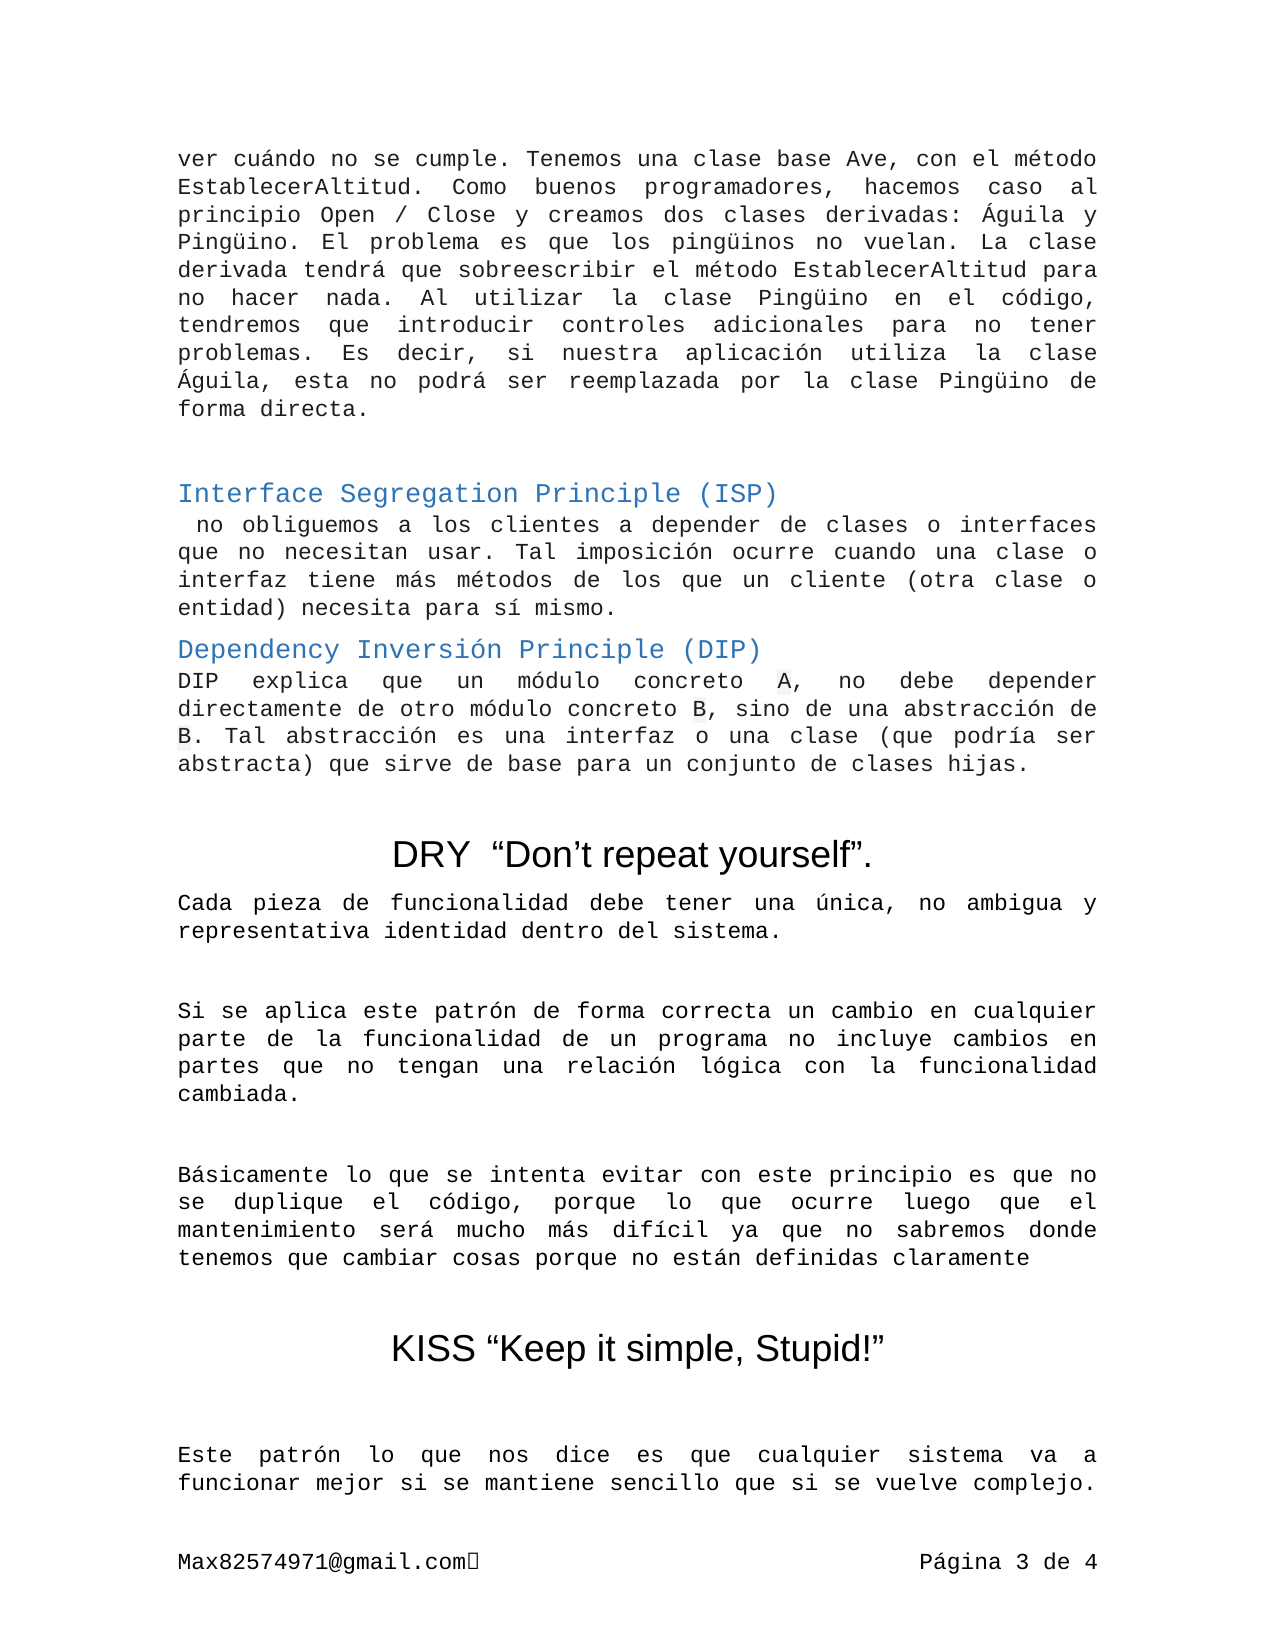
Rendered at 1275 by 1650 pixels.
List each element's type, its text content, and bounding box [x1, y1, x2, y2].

subtitle Interface Segregation Principle (ISP) [177, 480, 1098, 511]
text Este patrón lo que nos dice es que cualquier sistema va a funcionar mejor si se mantiene sencillo que si se vuelve complejo. [177, 1443, 1098, 1497]
text DIP explica que un módulo concreto A, no debe depender directamente de otro módulo concreto B, sino de una abstracción de B. Tal abstracción es una interfaz o una clase (que podría ser abstracta) que sirve de base para un conjunto de clases hijas. [177, 669, 1098, 778]
text Si se aplica este patrón de forma correcta un cambio en cualquier parte de la funcionalidad de un programa no incluye cambios en partes que no tengan una relación lógica con la funcionalidad cambiada. [177, 999, 1098, 1108]
text ver cuándo no se cumple. Tenemos una clase base Ave, con el método EstablecerAltitud. Como buenos programadores, hacemos caso al principio Open / Close y creamos dos clases derivadas: Águila y Pingüino. El problema es que los pingüinos no vuelan. La clase derivada tendrá que sobreescribir el método EstablecerAltitud para no hacer nada. Al utilizar la clase Pingüino en el código, tendremos que introducir controles adicionales para no tener problemas. Es decir, si nuestra aplicación utiliza la clase Águila, esta no podrá ser reemplazada por la clase Pingüino de forma directa. [177, 148, 1098, 423]
subtitle Dependency Inversión Principle (DIP) [177, 636, 1098, 667]
subtitle DRY “Don’t repeat yourself”. [177, 833, 1098, 876]
text Básicamente lo que se intenta evitar con este principio es que no se duplique el código, porque lo que ocurre luego que el mantenimiento será mucho más difícil ya que no sabremos donde tenemos que cambiar cosas porque no están definidas claramente [177, 1163, 1098, 1272]
subtitle KISS “Keep it simple, Stupid!” [177, 1326, 1098, 1369]
text no obliguemos a los clientes a depender de clases o interfaces que no necesitan usar. Tal imposición ocurre cuando una clase o interfaz tiene más métodos de los que un cliente (otra clase o entidad) necesita para sí mismo. [177, 513, 1098, 622]
text Cada pieza de funcionalidad debe tener una única, no ambigua y representativa identidad dentro del sistema. [177, 891, 1098, 945]
